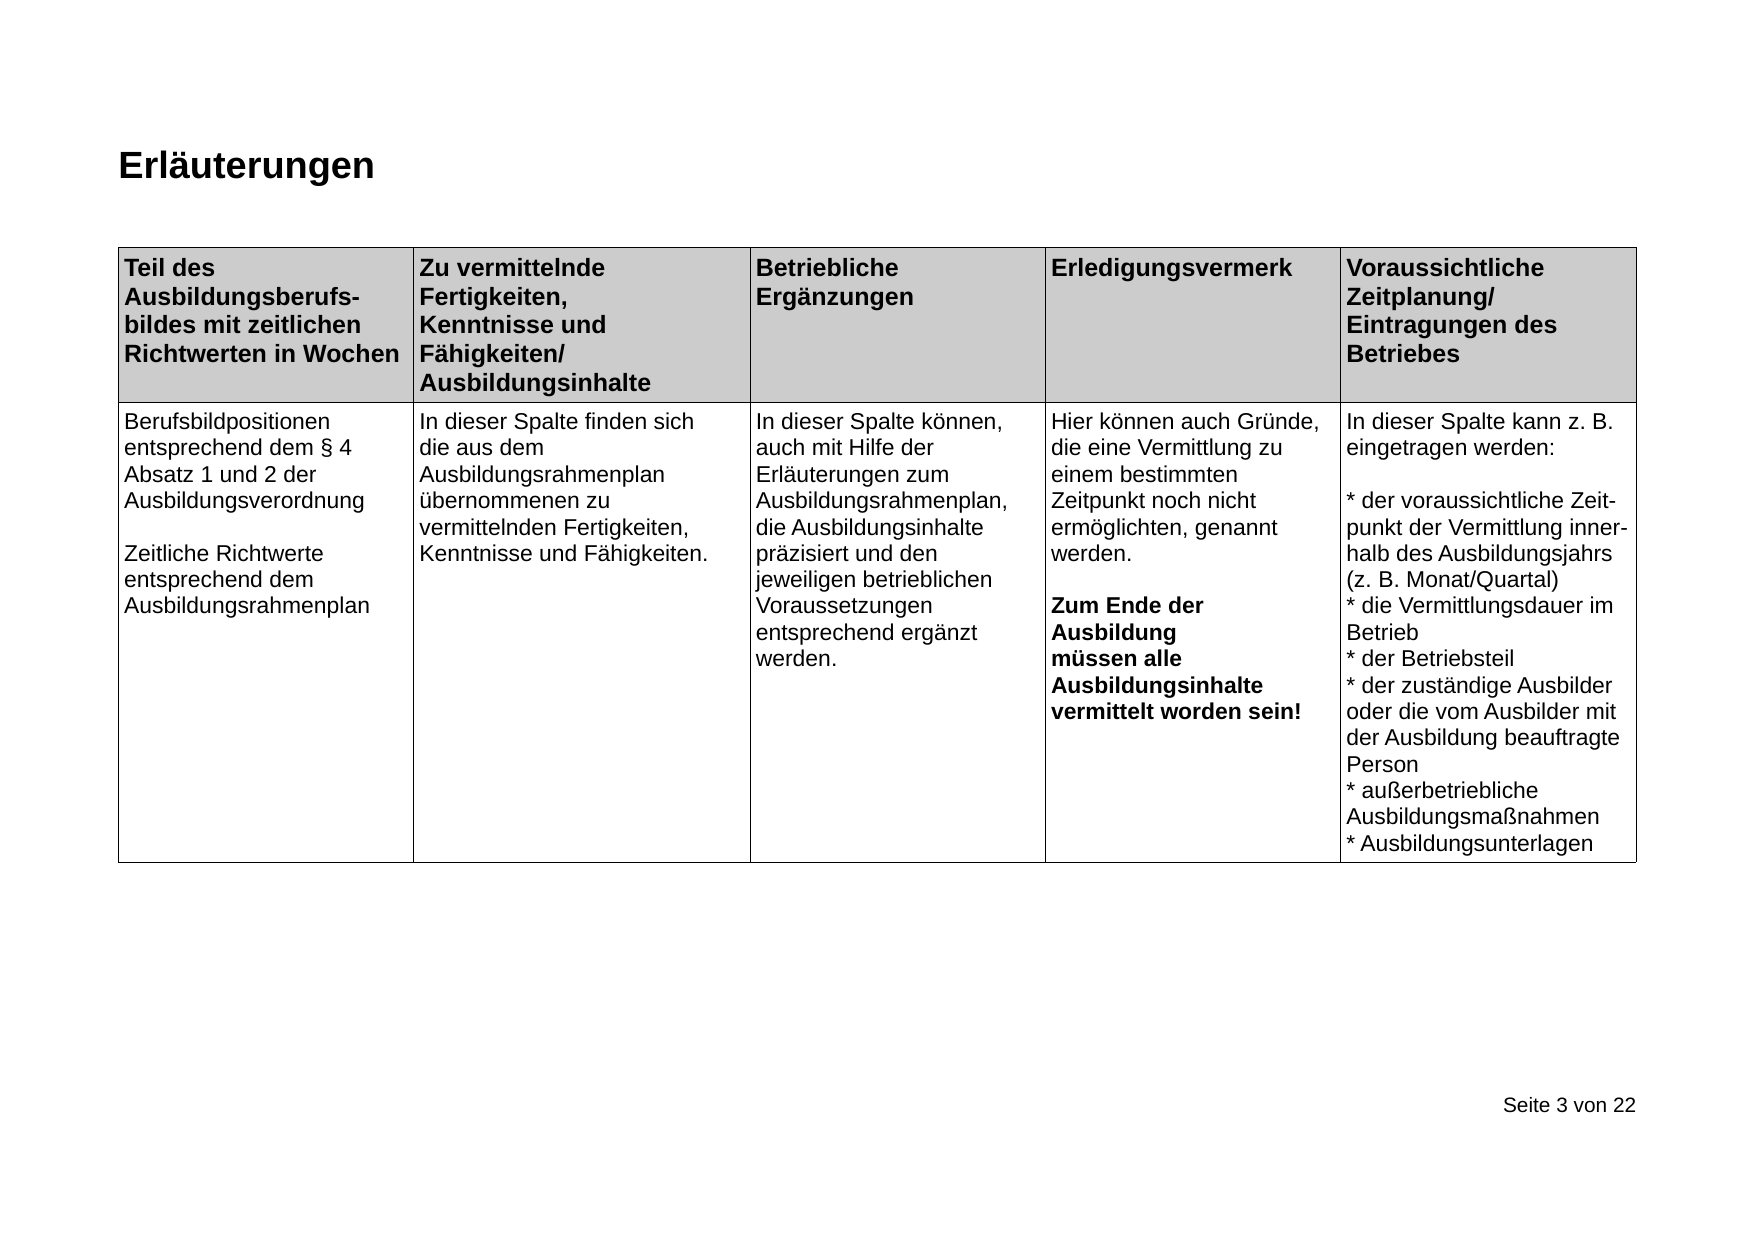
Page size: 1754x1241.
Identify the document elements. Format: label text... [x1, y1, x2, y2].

table_header Voraussichtliche Zeitplanung/ Eintragungen des Betriebes [1341, 248, 1636, 402]
table_header Zu vermittelnde Fertigkeiten, Kenntnisse und Fähigkeiten/ Ausbildungsinhalte [414, 248, 750, 402]
table_cell In dieser Spalte finden sich die aus dem Ausbildungsrahmenplan übernommenen zu vermittelnden Fertigkeiten, Kenntnisse und Fähigkeiten. [414, 403, 750, 862]
table_header Erledigungsvermerk [1046, 248, 1340, 402]
table_cell In dieser Spalte kann z. B. eingetragen werden: * der voraussichtliche Zeit- punkt der Vermittlung inner- halb des Ausbildungsjahrs (z. B. Monat/Quartal) * die Vermittlungsdauer im Betrieb * der Betriebsteil * der zuständige Ausbilder oder die vom Ausbilder mit der Ausbildung beauftragte Person * außerbetriebliche Ausbildungsmaßnahmen * Ausbildungsunterlagen [1341, 403, 1636, 862]
table_header Betriebliche Ergänzungen [751, 248, 1045, 402]
table_header Teil des Ausbildungsberufs-bildes mit zeitlichen Richtwerten in Wochen [119, 248, 413, 402]
table_cell Hier können auch Gründe, die eine Vermittlung zu einem bestimmten Zeitpunkt noch nicht ermöglichten, genannt werden. Zum Ende der Ausbildung müssen alle Ausbildungsinhalte vermittelt worden sein! [1046, 403, 1340, 862]
table_cell In dieser Spalte können, auch mit Hilfe der Erläuterungen zum Ausbildungsrahmenplan, die Ausbildungsinhalte präzisiert und den jeweiligen betrieblichen Voraussetzungen entsprechend ergänzt werden. [751, 403, 1045, 862]
table_cell Berufsbildpositionen entsprechend dem § 4 Absatz 1 und 2 der Ausbildungsverordnung Zeitliche Richtwerte entsprechend dem Ausbildungsrahmenplan [119, 403, 413, 862]
subtitle Erläuterungen [118, 143, 1636, 187]
